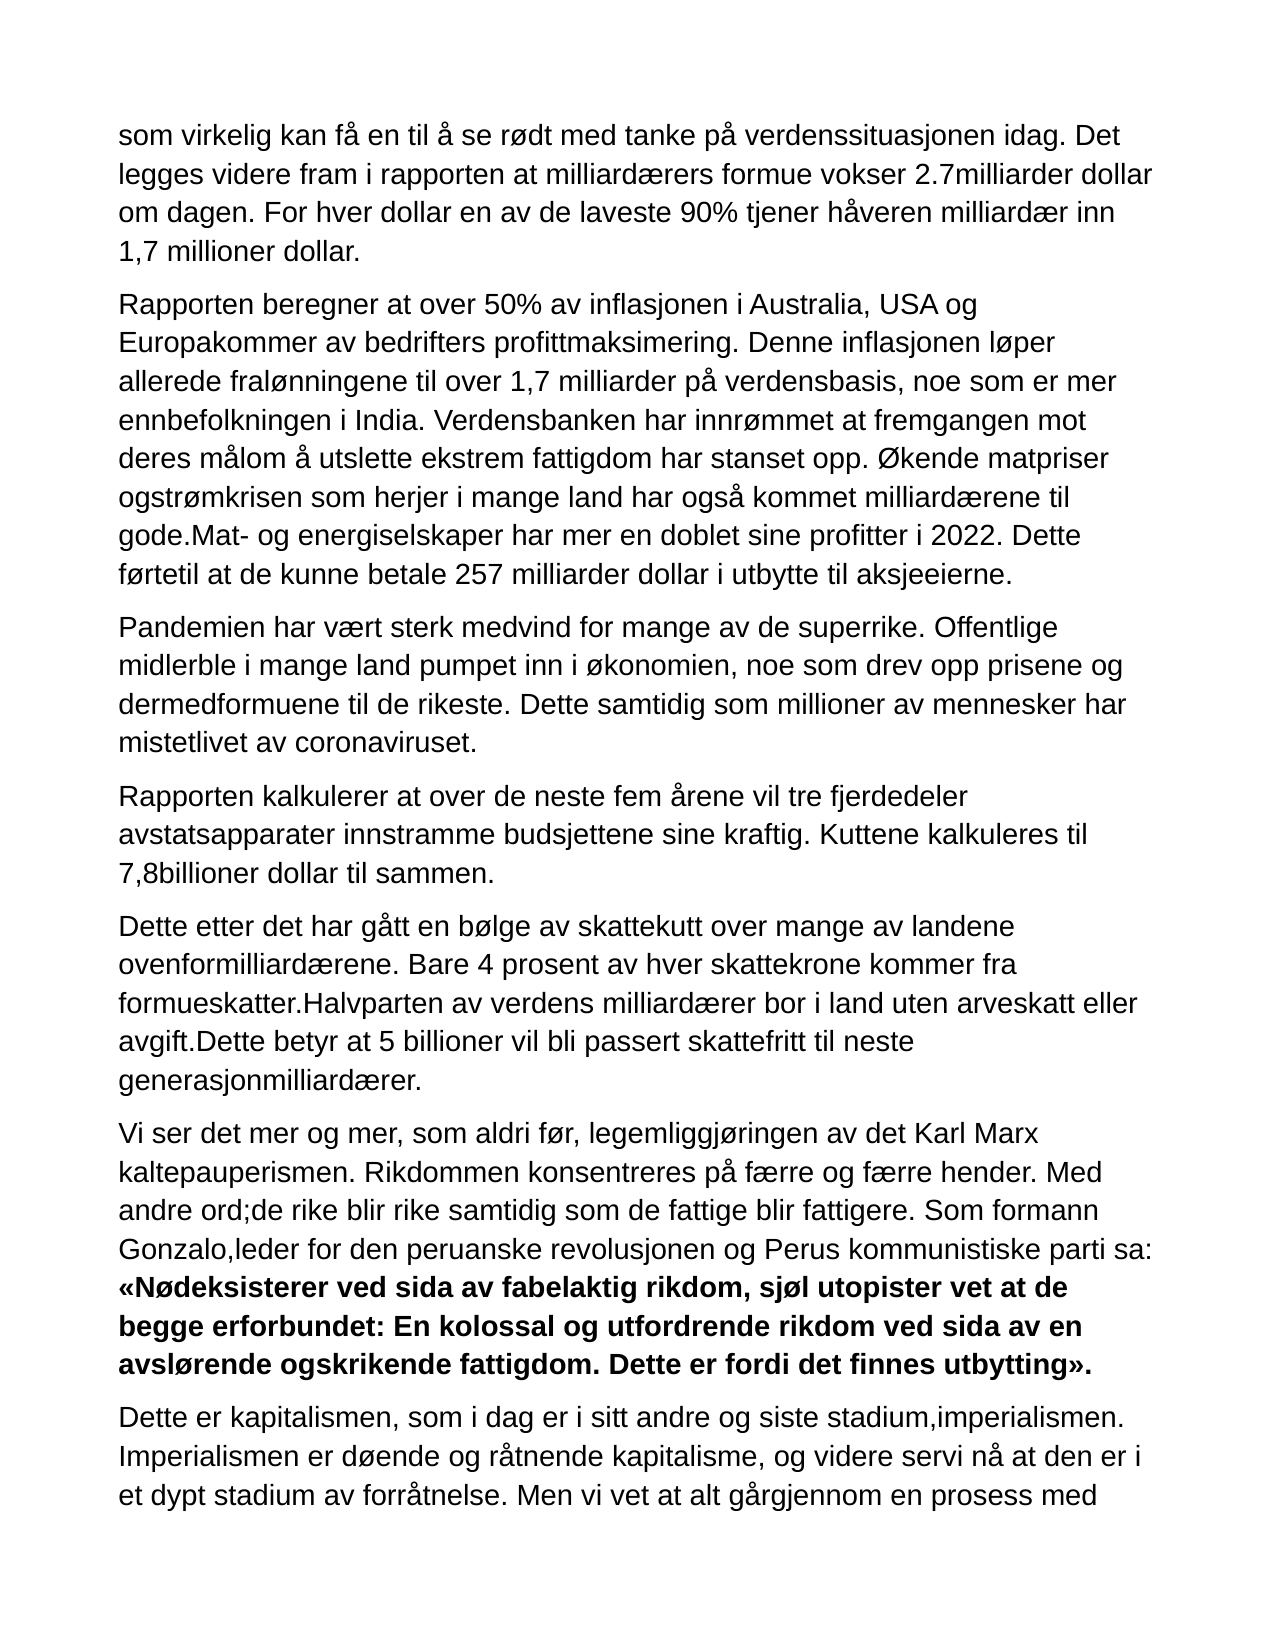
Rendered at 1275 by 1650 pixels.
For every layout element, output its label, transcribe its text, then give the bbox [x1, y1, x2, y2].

text Vi ser det mer og mer, som aldri før, legemliggjøringen av det Karl Marx kaltepauperismen. Rikdommen konsentreres på færre og færre hender. Med andre ord;de rike blir rike samtidig som de fattige blir fattigere. Som formann Gonzalo,leder for den peruanske revolusjonen og Perus kommunistiske parti sa: «Nødeksisterer ved sida av fabelaktig rikdom, sjøl utopister vet at de begge erforbundet: En kolossal og utfordrende rikdom ved sida av en avslørende ogskrikende fattigdom. Dette er fordi det finnes utbytting». [118, 1116, 1157, 1381]
text Pandemien har vært sterk medvind for mange av de superrike. Offentlige midlerble i mange land pumpet inn i økonomien, noe som drev opp prisene og dermedformuene til de rikeste. Dette samtidig som millioner av mennesker har mistetlivet av coronaviruset. [118, 610, 1157, 759]
text som virkelig kan få en til å se rødt med tanke på verdenssituasjonen idag. Det legges videre fram i rapporten at milliardærers formue vokser 2.7milliarder dollar om dagen. For hver dollar en av de laveste 90% tjener håveren milliardær inn 1,7 millioner dollar. [118, 118, 1157, 267]
text Dette er kapitalismen, som i dag er i sitt andre og siste stadium,imperialismen. Imperialismen er døende og råtnende kapitalisme, og videre servi nå at den er i et dypt stadium av forråtnelse. Men vi vet at alt gårgjennom en prosess med [118, 1400, 1157, 1511]
text Rapporten kalkulerer at over de neste fem årene vil tre fjerdedeler avstatsapparater innstramme budsjettene sine kraftig. Kuttene kalkuleres til 7,8billioner dollar til sammen. [118, 778, 1157, 889]
text Rapporten beregner at over 50% av inflasjonen i Australia, USA og Europakommer av bedrifters profittmaksimering. Denne inflasjonen løper allerede fralønningene til over 1,7 milliarder på verdensbasis, noe som er mer ennbefolkningen i India. Verdensbanken har innrømmet at fremgangen mot deres målom å utslette ekstrem fattigdom har stanset opp. Økende matpriser ogstrømkrisen som herjer i mange land har også kommet milliardærene til gode.Mat- og energiselskaper har mer en doblet sine profitter i 2022. Dette førtetil at de kunne betale 257 milliarder dollar i utbytte til aksjeeierne. [118, 287, 1157, 590]
text Dette etter det har gått en bølge av skattekutt over mange av landene ovenformilliardærene. Bare 4 prosent av hver skattekrone kommer fra formueskatter.Halvparten av verdens milliardærer bor i land uten arveskatt eller avgift.Dette betyr at 5 billioner vil bli passert skattefritt til neste generasjonmilliardærer. [118, 909, 1157, 1096]
